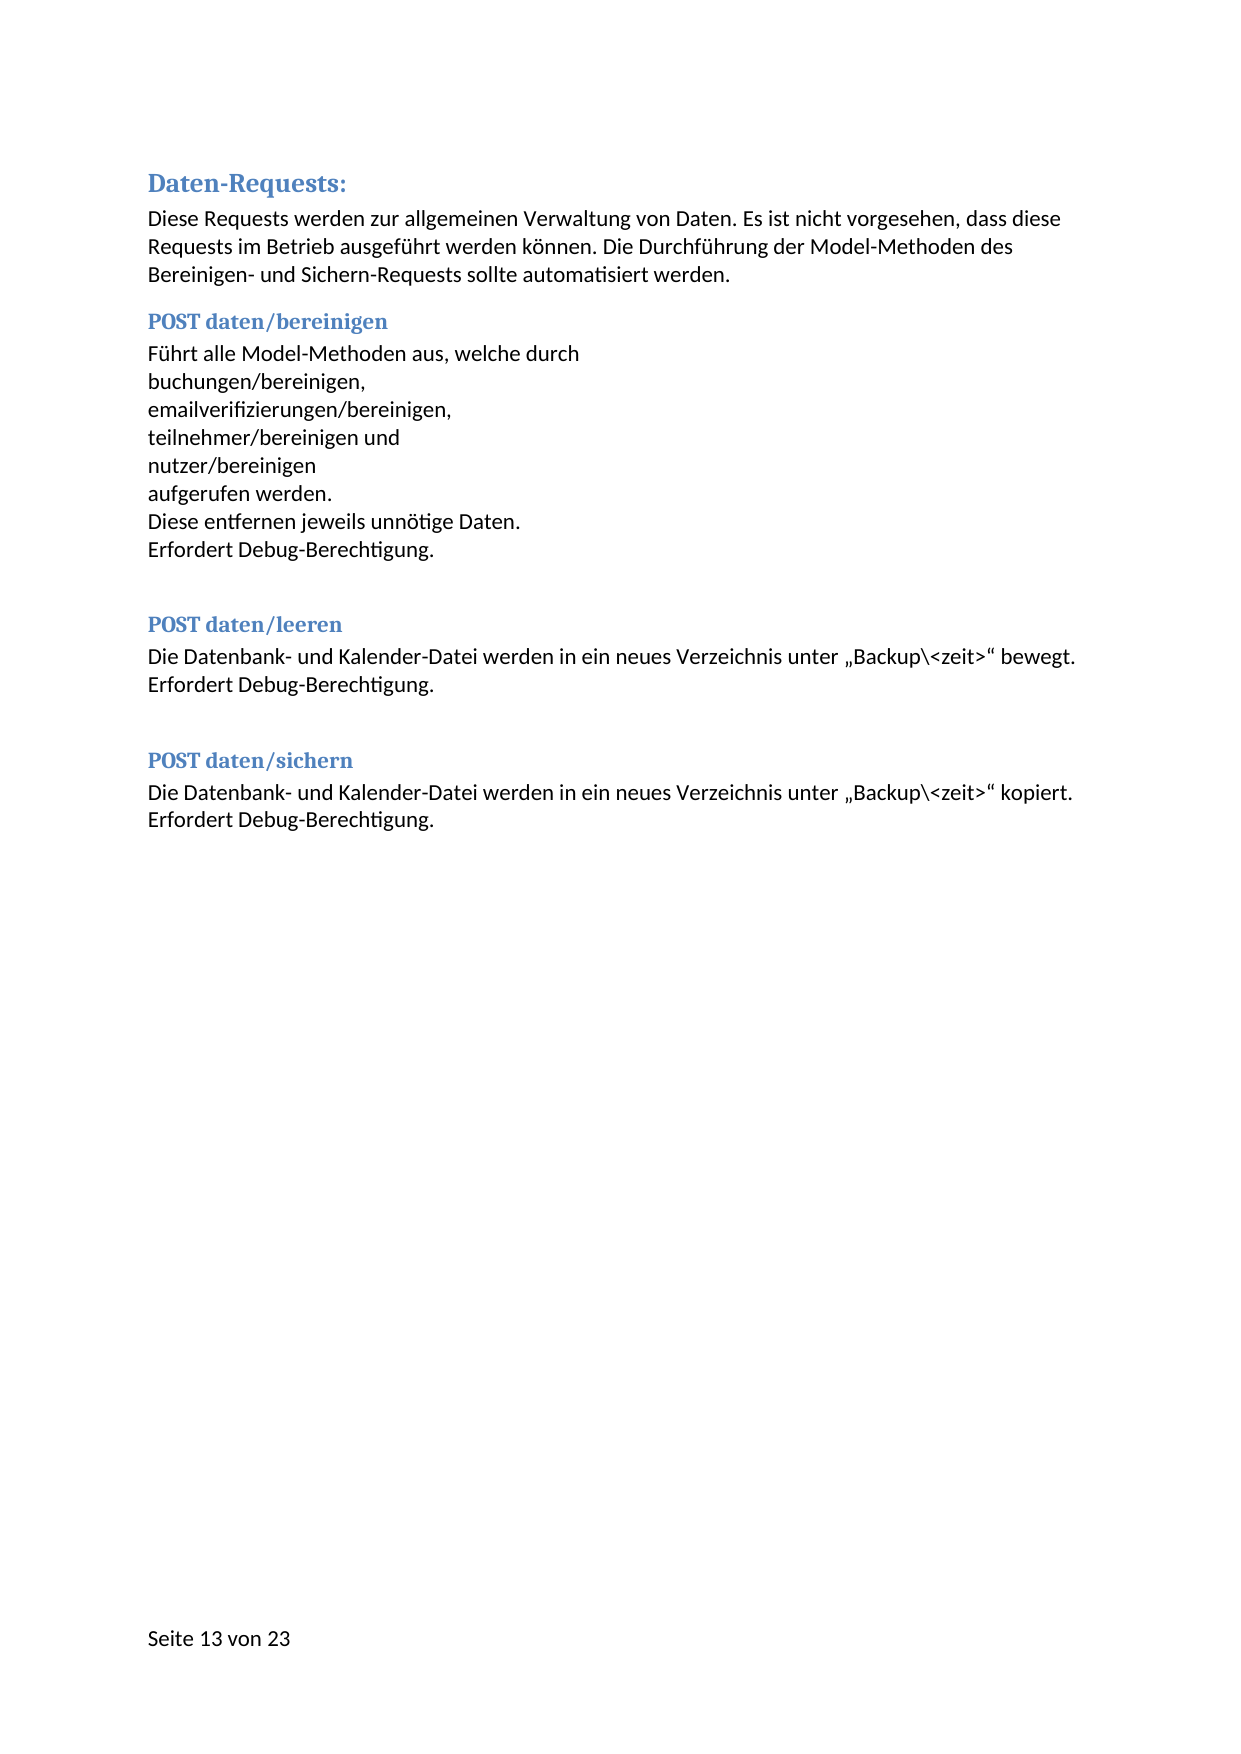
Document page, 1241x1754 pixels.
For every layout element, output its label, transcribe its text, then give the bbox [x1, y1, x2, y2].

subtitle POST daten/bereinigen [148, 309, 1093, 335]
text Erfordert Debug-Berechtigung. [148, 806, 1093, 834]
text Diese Requests werden zur allgemeinen Verwaltung von Daten. Es ist nicht vorgesehen, dass diese Requests im Betrieb ausgeführt werden können. Die Durchführung der Model-Methoden des Bereinigen- und Sichern-Requests sollte automatisiert werden. [148, 204, 1093, 288]
subtitle POST daten/sichern [148, 747, 1093, 774]
text Diese entfernen jeweils unnötige Daten. [148, 507, 1093, 535]
text aufgerufen werden. [148, 479, 1093, 507]
text nutzer/bereinigen [148, 451, 1093, 479]
text buchungen/bereinigen, [148, 367, 1093, 395]
text Die Datenbank- und Kalender-Datei werden in ein neues Verzeichnis unter „Backup\<zeit>“ kopiert. [148, 778, 1093, 806]
subtitle POST daten/leeren [148, 612, 1093, 639]
subtitle Daten-Requests: [148, 168, 1093, 199]
text Die Datenbank- und Kalender-Datei werden in ein neues Verzeichnis unter „Backup\<zeit>“ bewegt. [148, 642, 1093, 671]
text Führt alle Model-Methoden aus, welche durch [148, 339, 1093, 367]
text teilnehmer/bereinigen und [148, 423, 1093, 451]
text emailverifizierungen/bereinigen, [148, 395, 1093, 423]
text Erfordert Debug-Berechtigung. [148, 535, 1093, 563]
text Erfordert Debug-Berechtigung. [148, 671, 1093, 698]
